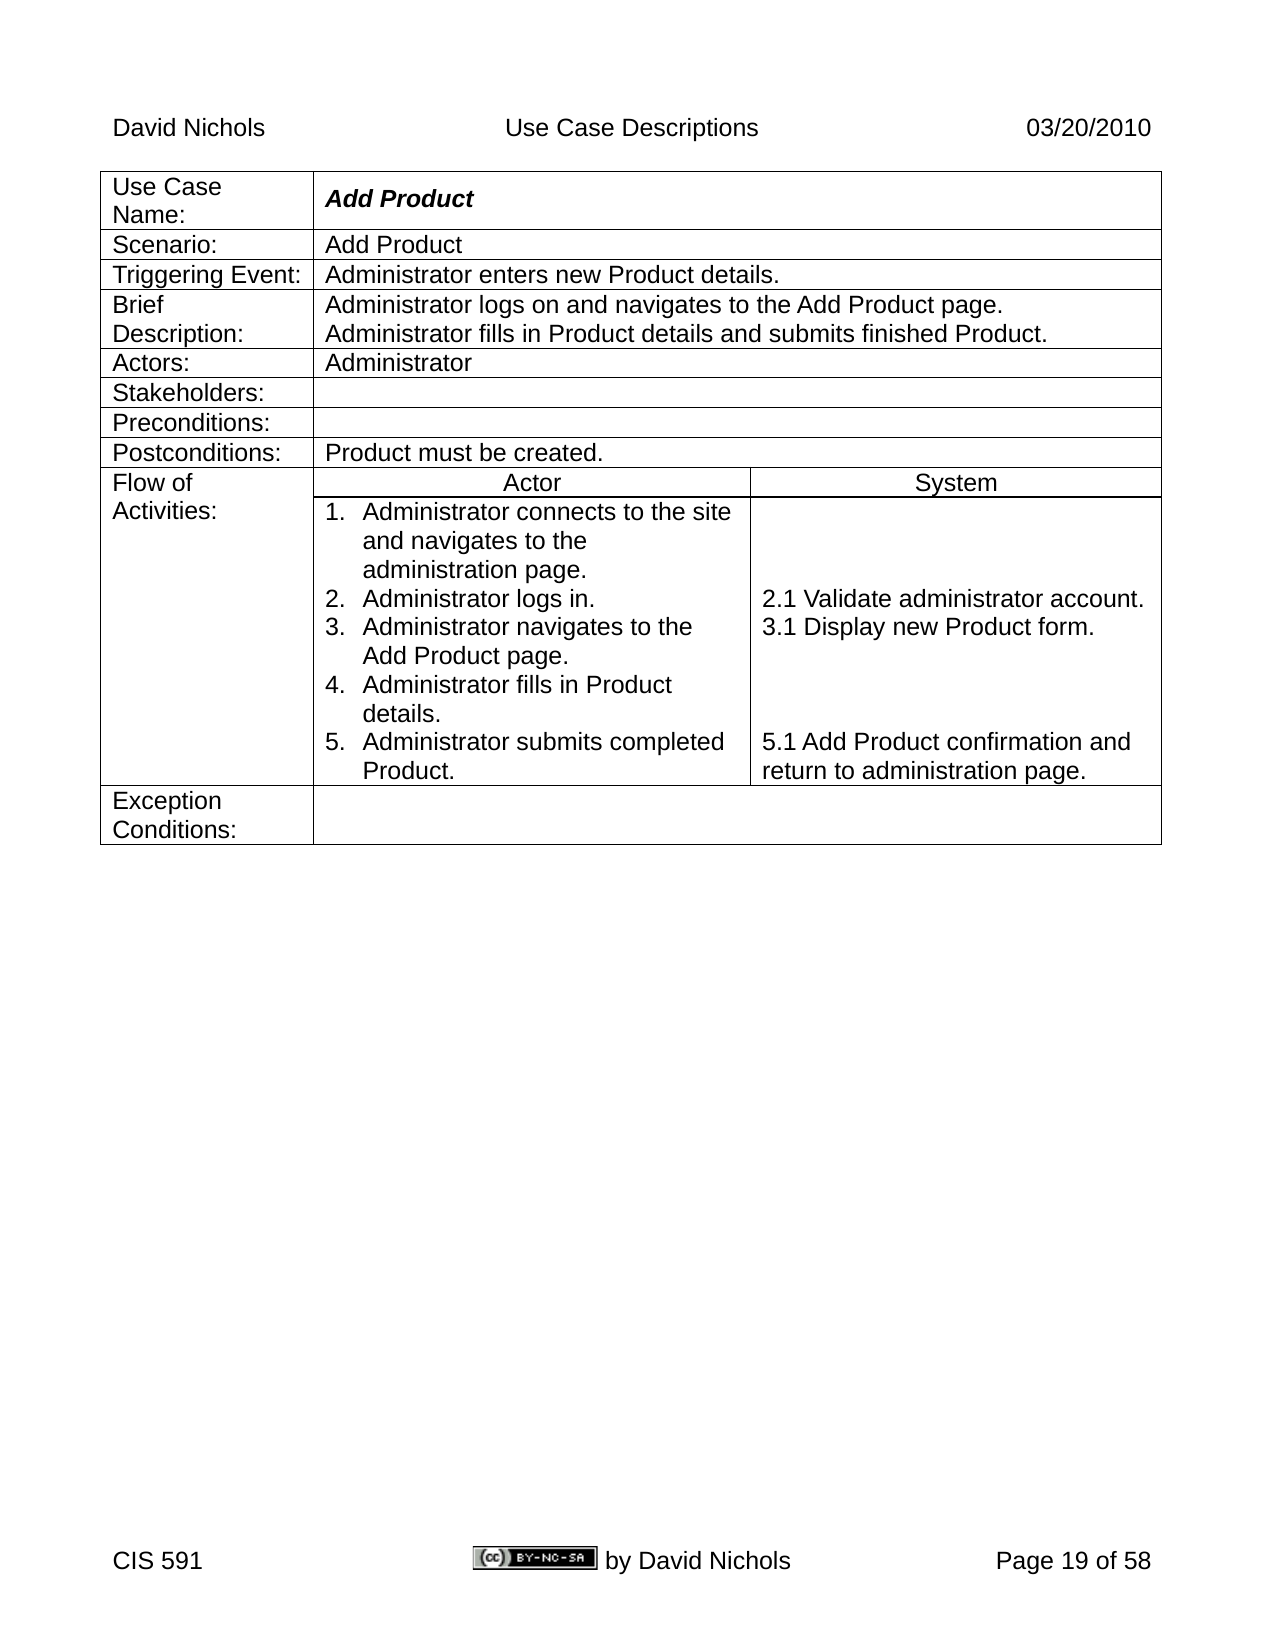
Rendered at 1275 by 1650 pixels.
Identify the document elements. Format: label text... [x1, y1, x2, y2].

table_cell Triggering Event: [101, 260, 313, 289]
table_cell Product must be created. [314, 438, 1161, 467]
table_cell Postconditions: [101, 438, 313, 467]
table_cell Administrator connects to the site and navigates to the administration page. Administrator logs in. Administrator navigates to the Add Product page. Administrator fills in Product details. Administrator submits completed Product. [314, 498, 750, 785]
table_cell [314, 786, 1161, 843]
table_cell Actor [314, 468, 750, 496]
table_cell [314, 378, 1161, 407]
table_cell System [751, 468, 1161, 496]
table_cell Preconditions: [101, 408, 313, 437]
table_cell 2.1 Validate administrator account. 3.1 Display new Product form. 5.1 Add Product confirmation and return to administration page. [751, 498, 1161, 785]
table_cell [314, 408, 1161, 437]
table_cell Actors: [101, 349, 313, 377]
picture [472, 1546, 598, 1570]
table_cell Scenario: [101, 230, 313, 259]
table_header Use Case Name: [101, 172, 313, 229]
table_cell Administrator logs on and navigates to the Add Product page. Administrator fills in Product details and submits finished Product. [314, 290, 1161, 347]
table_cell Stakeholders: [101, 378, 313, 407]
table_cell Add Product [314, 230, 1161, 259]
table_cell Administrator [314, 349, 1161, 377]
table_header Add Product [314, 172, 1161, 229]
table_cell Exception Conditions: [101, 786, 313, 843]
table_cell Brief Description: [101, 290, 313, 347]
table_cell Flow of Activities: [101, 468, 313, 785]
table_cell Administrator enters new Product details. [314, 260, 1161, 289]
